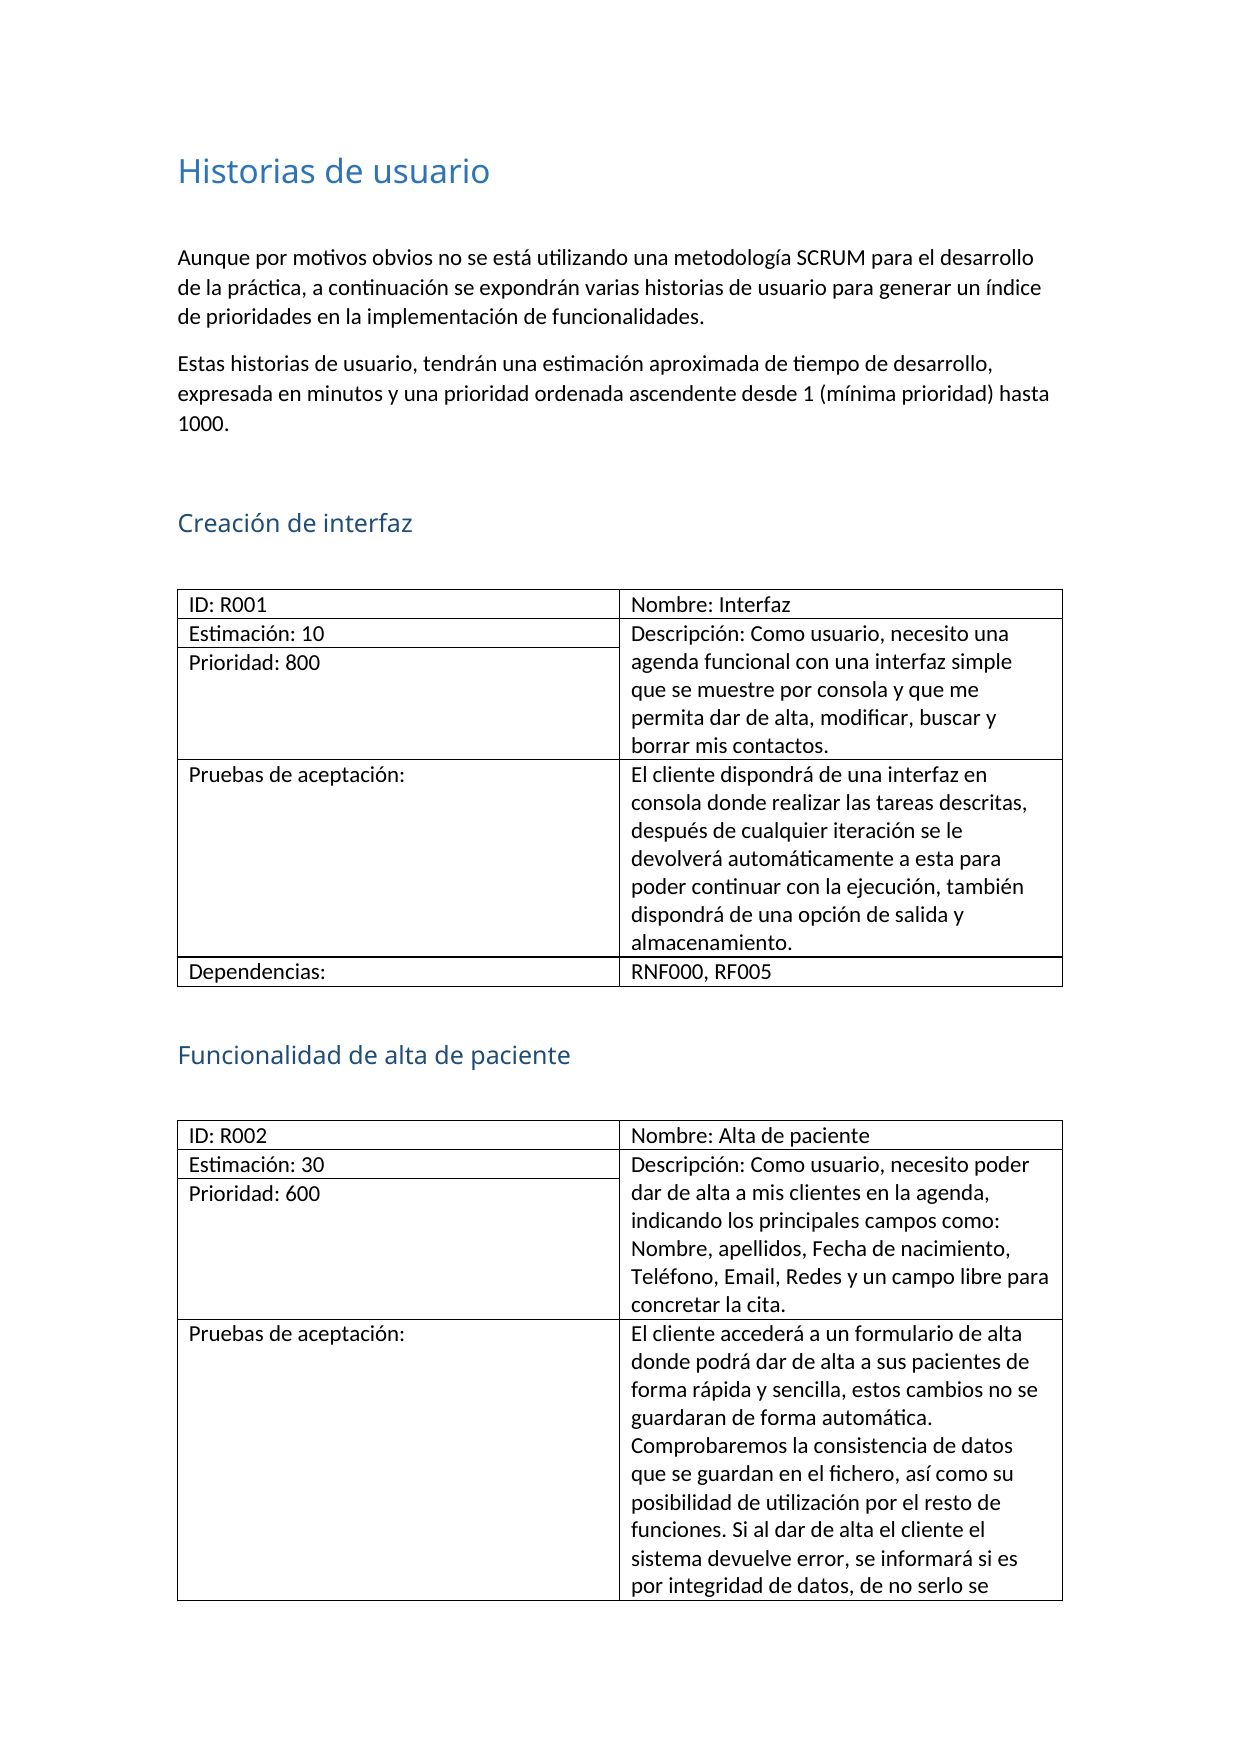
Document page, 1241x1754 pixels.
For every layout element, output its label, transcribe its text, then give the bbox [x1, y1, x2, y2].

table_header ID: R001 [178, 590, 619, 618]
table_cell Pruebas de aceptación: [178, 1320, 619, 1600]
table_cell Prioridad: 600 [178, 1179, 619, 1318]
subtitle Funcionalidad de alta de paciente [177, 1037, 1063, 1071]
table_header Nombre: Interfaz [620, 590, 1062, 618]
text Aunque por motivos obvios no se está utilizando una metodología SCRUM para el desarrollo de la práctica, a continuación se expondrán varias historias de usuario para generar un índice de prioridades en la implementación de funcionalidades. [177, 243, 1063, 331]
table_cell El cliente dispondrá de una interfaz en consola donde realizar las tareas descritas, después de cualquier iteración se le devolverá automáticamente a esta para poder continuar con la ejecución, también dispondrá de una opción de salida y almacenamiento. [620, 760, 1062, 956]
subtitle Creación de interfaz [177, 506, 1063, 540]
table_cell El cliente accederá a un formulario de alta donde podrá dar de alta a sus pacientes de forma rápida y sencilla, estos cambios no se guardaran de forma automática. Comprobaremos la consistencia de datos que se guardan en el fichero, así como su posibilidad de utilización por el resto de funciones. Si al dar de alta el cliente el sistema devuelve error, se informará si es por integridad de datos, de no serlo se [620, 1320, 1062, 1600]
table_cell Descripción: Como usuario, necesito una agenda funcional con una interfaz simple que se muestre por consola y que me permita dar de alta, modificar, buscar y borrar mis contactos. [620, 619, 1062, 759]
table_header Nombre: Alta de paciente [620, 1121, 1062, 1149]
table_cell Estimación: 10 [178, 619, 619, 647]
table_cell Descripción: Como usuario, necesito poder dar de alta a mis clientes en la agenda, indicando los principales campos como: Nombre, apellidos, Fecha de nacimiento, Teléfono, Email, Redes y un campo libre para concretar la cita. [620, 1150, 1062, 1318]
table_cell Pruebas de aceptación: [178, 760, 619, 956]
table_cell Dependencias: [178, 958, 619, 986]
text Estas historias de usuario, tendrán una estimación aproximada de tiempo de desarrollo, expresada en minutos y una prioridad ordenada ascendente desde 1 (mínima prioridad) hasta 1000. [177, 349, 1063, 437]
subtitle Historias de usuario [177, 148, 1063, 193]
table_cell Estimación: 30 [178, 1150, 619, 1178]
table_cell RNF000, RF005 [620, 958, 1062, 986]
table_cell Prioridad: 800 [178, 648, 619, 759]
table_header ID: R002 [178, 1121, 619, 1149]
